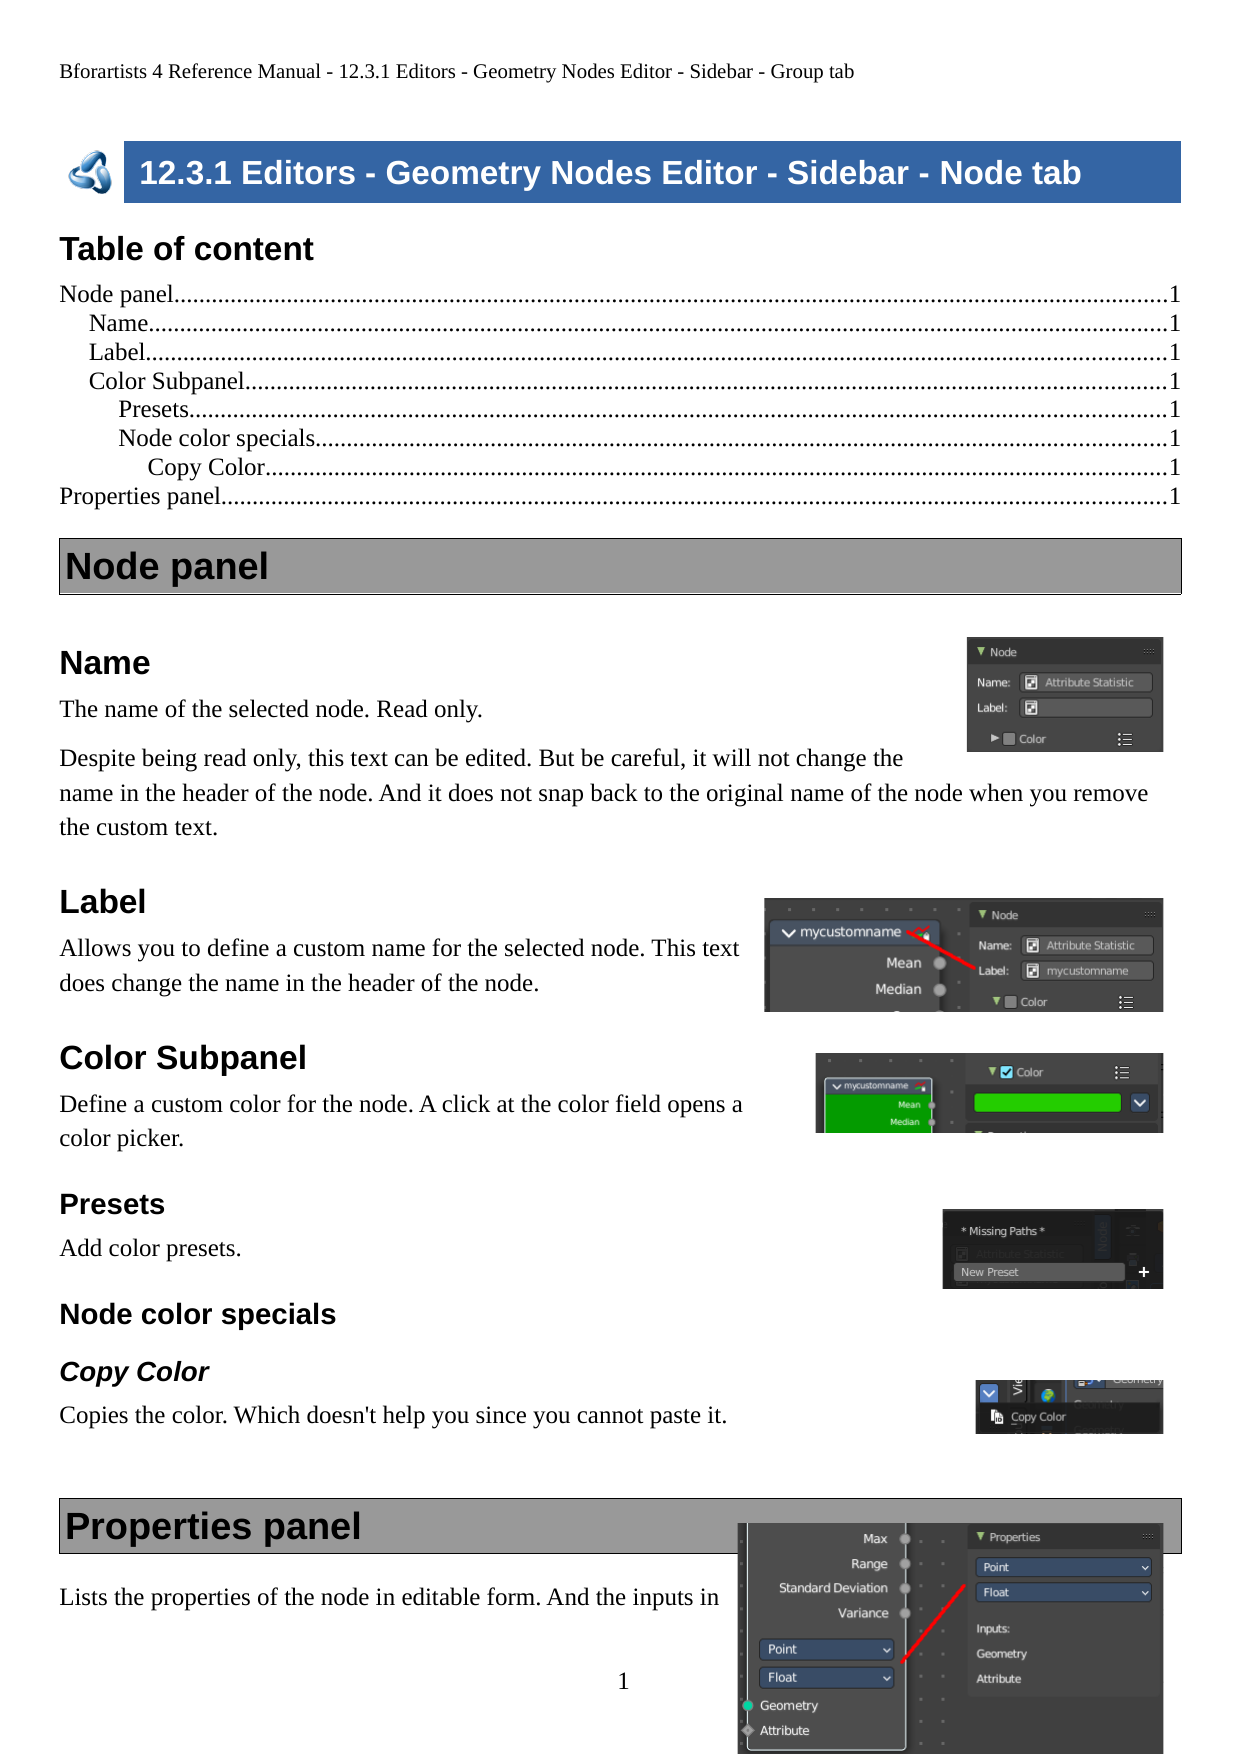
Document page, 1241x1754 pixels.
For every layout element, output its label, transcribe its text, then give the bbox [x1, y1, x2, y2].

picture [764, 898, 1164, 1012]
subtitle Color Subpanel [59, 1038, 1181, 1076]
picture [975, 1380, 1164, 1434]
subtitle Label [59, 882, 1181, 921]
text Node panel 1 [59, 279, 1181, 308]
subtitle [1164, 643, 1181, 682]
text Label 1 [88, 337, 1181, 366]
text Define a custom color for the node. A click at the color field opens a color picker. [59, 1089, 1181, 1152]
subtitle Presets [59, 1187, 1181, 1221]
text Properties panel 1 [59, 481, 1181, 509]
picture [737, 1523, 1164, 1754]
picture [65, 147, 114, 197]
text Color Subpanel 1 [88, 366, 1181, 394]
text Copies the color. Which doesn't help you since you cannot paste it. [59, 1400, 975, 1429]
table_header Node panel [60, 539, 1181, 593]
table_header Properties panel [60, 1499, 1181, 1553]
subtitle Table of content [59, 228, 1181, 267]
text Copy Color 1 [147, 452, 1181, 481]
text The name of the selected node. Read only. [59, 694, 966, 723]
table_header 12.3.1 Editors - Geometry Nodes Editor - Sidebar - Node tab [124, 141, 1181, 203]
table_header [59, 141, 124, 203]
picture [966, 637, 1164, 752]
subtitle Node color specials [59, 1297, 1181, 1331]
text Despite being read only, this text can be edited. But be careful, it will not change the name in the header of the node. And it does not snap back to the original name of the node when you remove the custom text. [59, 743, 1181, 841]
text Lists the properties of the node in editable form. And the inputs in [59, 1582, 737, 1611]
text [1164, 1233, 1181, 1262]
text Node color specials 1 [118, 423, 1181, 452]
picture [942, 1209, 1164, 1289]
text Allows you to define a custom name for the selected node. This text does change the name in the header of the node. [59, 933, 764, 997]
text Add color presets. [59, 1233, 942, 1262]
subtitle Copy Color [59, 1356, 1181, 1387]
subtitle Name [59, 643, 966, 682]
text Presets 1 [118, 394, 1181, 423]
text Name 1 [88, 308, 1181, 337]
picture [815, 1053, 1164, 1133]
